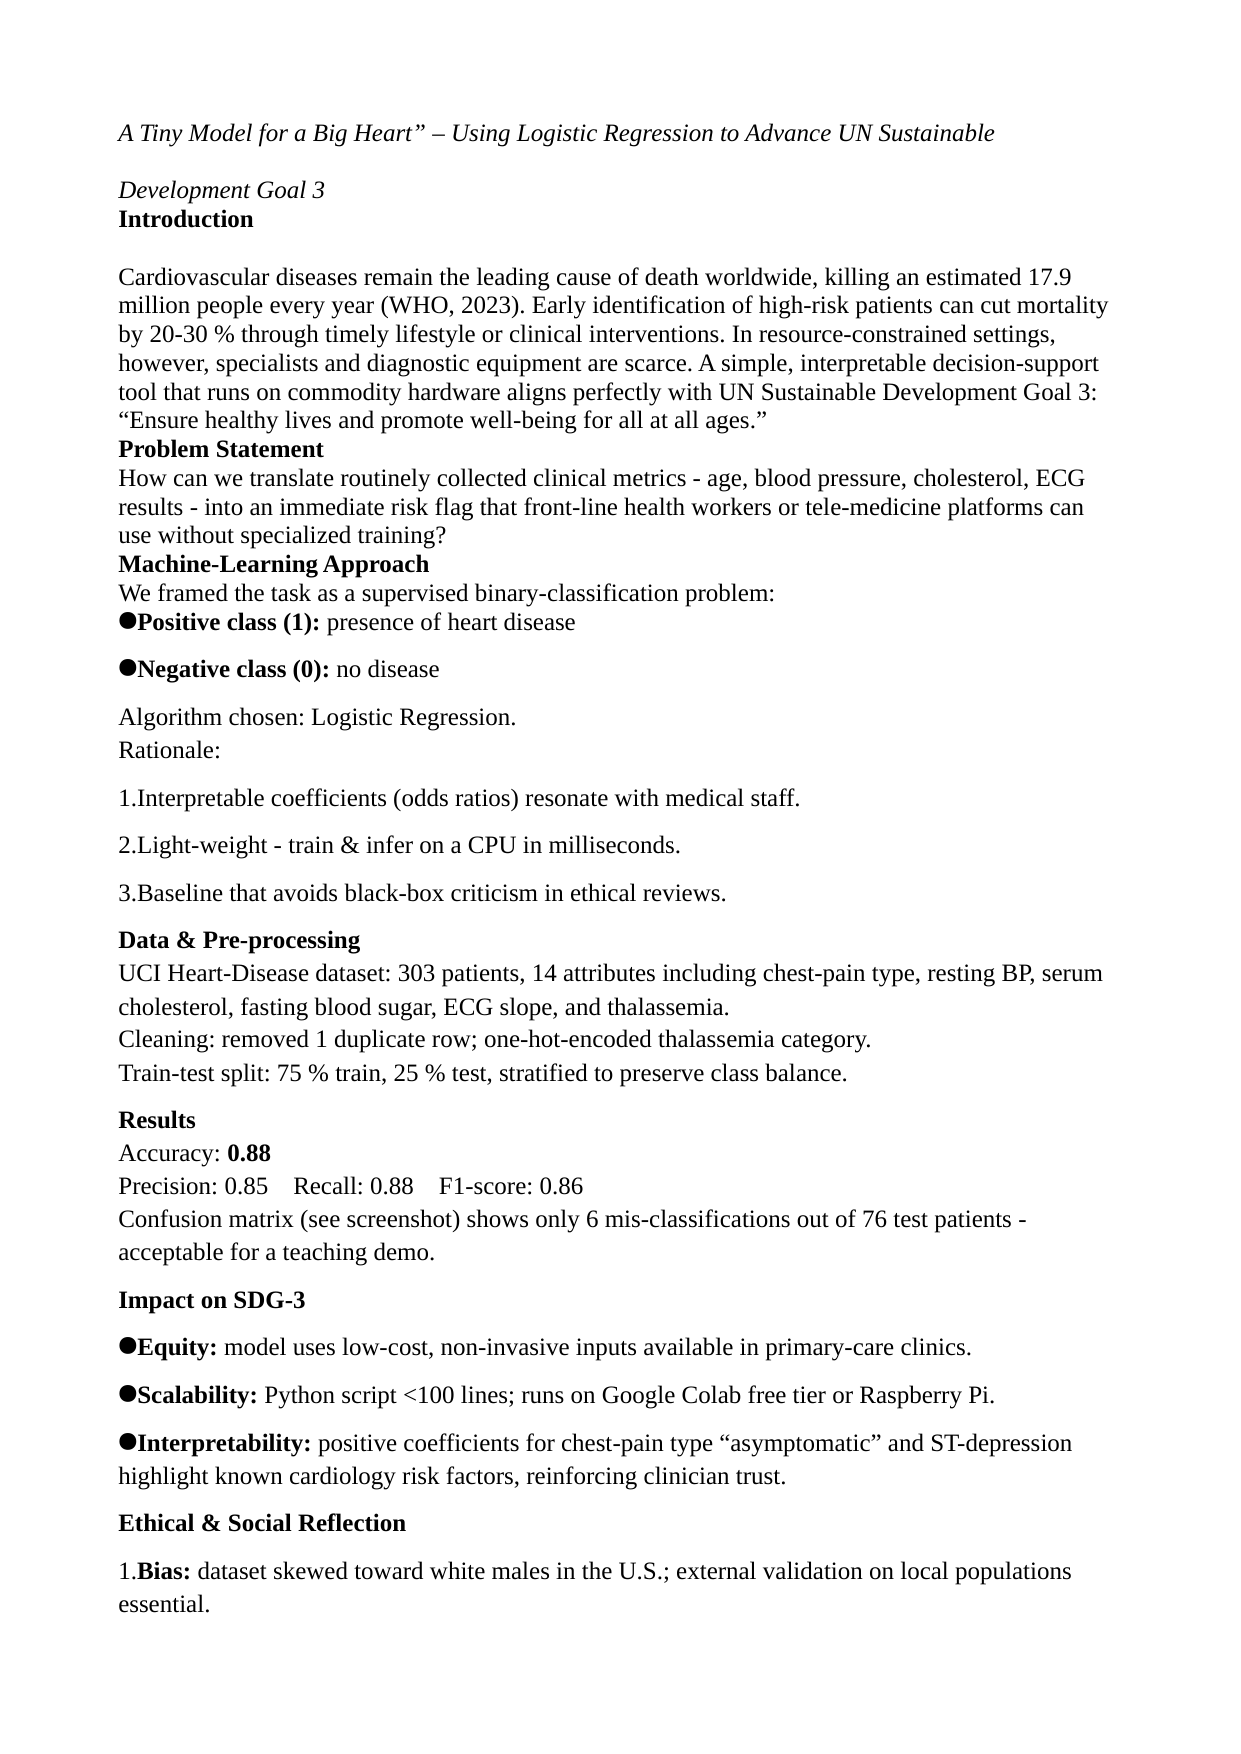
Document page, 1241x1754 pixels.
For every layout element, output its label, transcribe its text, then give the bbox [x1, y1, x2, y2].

text Results Accuracy: 0.88 Precision: 0.85 Recall: 0.88 F1-score: 0.86 Confusion matrix (see screenshot) shows only 6 mis-classifications out of 76 test patients - acceptable for a teaching demo. [118, 1105, 1122, 1266]
text Data & Pre-processing UCI Heart-Disease dataset: 303 patients, 14 attributes including chest-pain type, resting BP, serum cholesterol, fasting blood sugar, ECG slope, and thalassemia. Cleaning: removed 1 duplicate row; one-hot-encoded thalassemia category. Train-test split: 75 % train, 25 % test, stratified to preserve class balance. [118, 926, 1122, 1086]
text Machine-Learning Approach We framed the task as a supervised binary-classification problem: [118, 549, 1122, 607]
list Equity: model uses low-cost, non-invasive inputs available in primary-care clinics. [118, 1332, 1122, 1361]
text Introduction [118, 204, 1122, 233]
text Problem Statement How can we translate routinely collected clinical metrics - age, blood pressure, cholesterol, ECG results - into an immediate risk flag that front-line health workers or tele-medicine platforms can use without specialized training? [118, 434, 1122, 549]
text Cardiovascular diseases remain the leading cause of death worldwide, killing an estimated 17.9 million people every year (WHO, 2023). Early identification of high-risk patients can cut mortality by 20-30 % through timely lifestyle or clinical interventions. In resource-constrained settings, however, specialists and diagnostic equipment are scarce. A simple, interpretable decision-support tool that runs on commodity hardware aligns perfectly with UN Sustainable Development Goal 3: “Ensure healthy lives and promote well-being for all at all ages.” [118, 233, 1122, 434]
list Negative class (0): no disease [118, 654, 1122, 683]
text Algorithm chosen: Logistic Regression. Rationale: [118, 702, 1122, 764]
list Interpretability: positive coefficients for chest-pain type “asymptomatic” and ST-depression highlight known cardiology risk factors, reinforcing clinician trust. [118, 1428, 1122, 1489]
text A Tiny Model for a Big Heart” – Using Logistic Regression to Advance UN Sustainable [118, 118, 1122, 147]
list Baseline that avoids black-box criticism in ethical reviews. [118, 878, 1122, 907]
text Development Goal 3 [118, 176, 1122, 204]
list Interpretable coefficients (odds ratios) resonate with medical staff. [118, 783, 1122, 811]
list Scalability: Python script <100 lines; runs on Google Colab free tier or Raspberry Pi. [118, 1380, 1122, 1409]
text Impact on SDG-3 [118, 1285, 1122, 1314]
list Bias: dataset skewed toward white males in the U.S.; external validation on local populations essential. [118, 1556, 1122, 1618]
list Light-weight - train & infer on a CPU in milliseconds. [118, 830, 1122, 859]
text Ethical & Social Reflection [118, 1508, 1122, 1537]
list Positive class (1): presence of heart disease [118, 607, 1122, 636]
